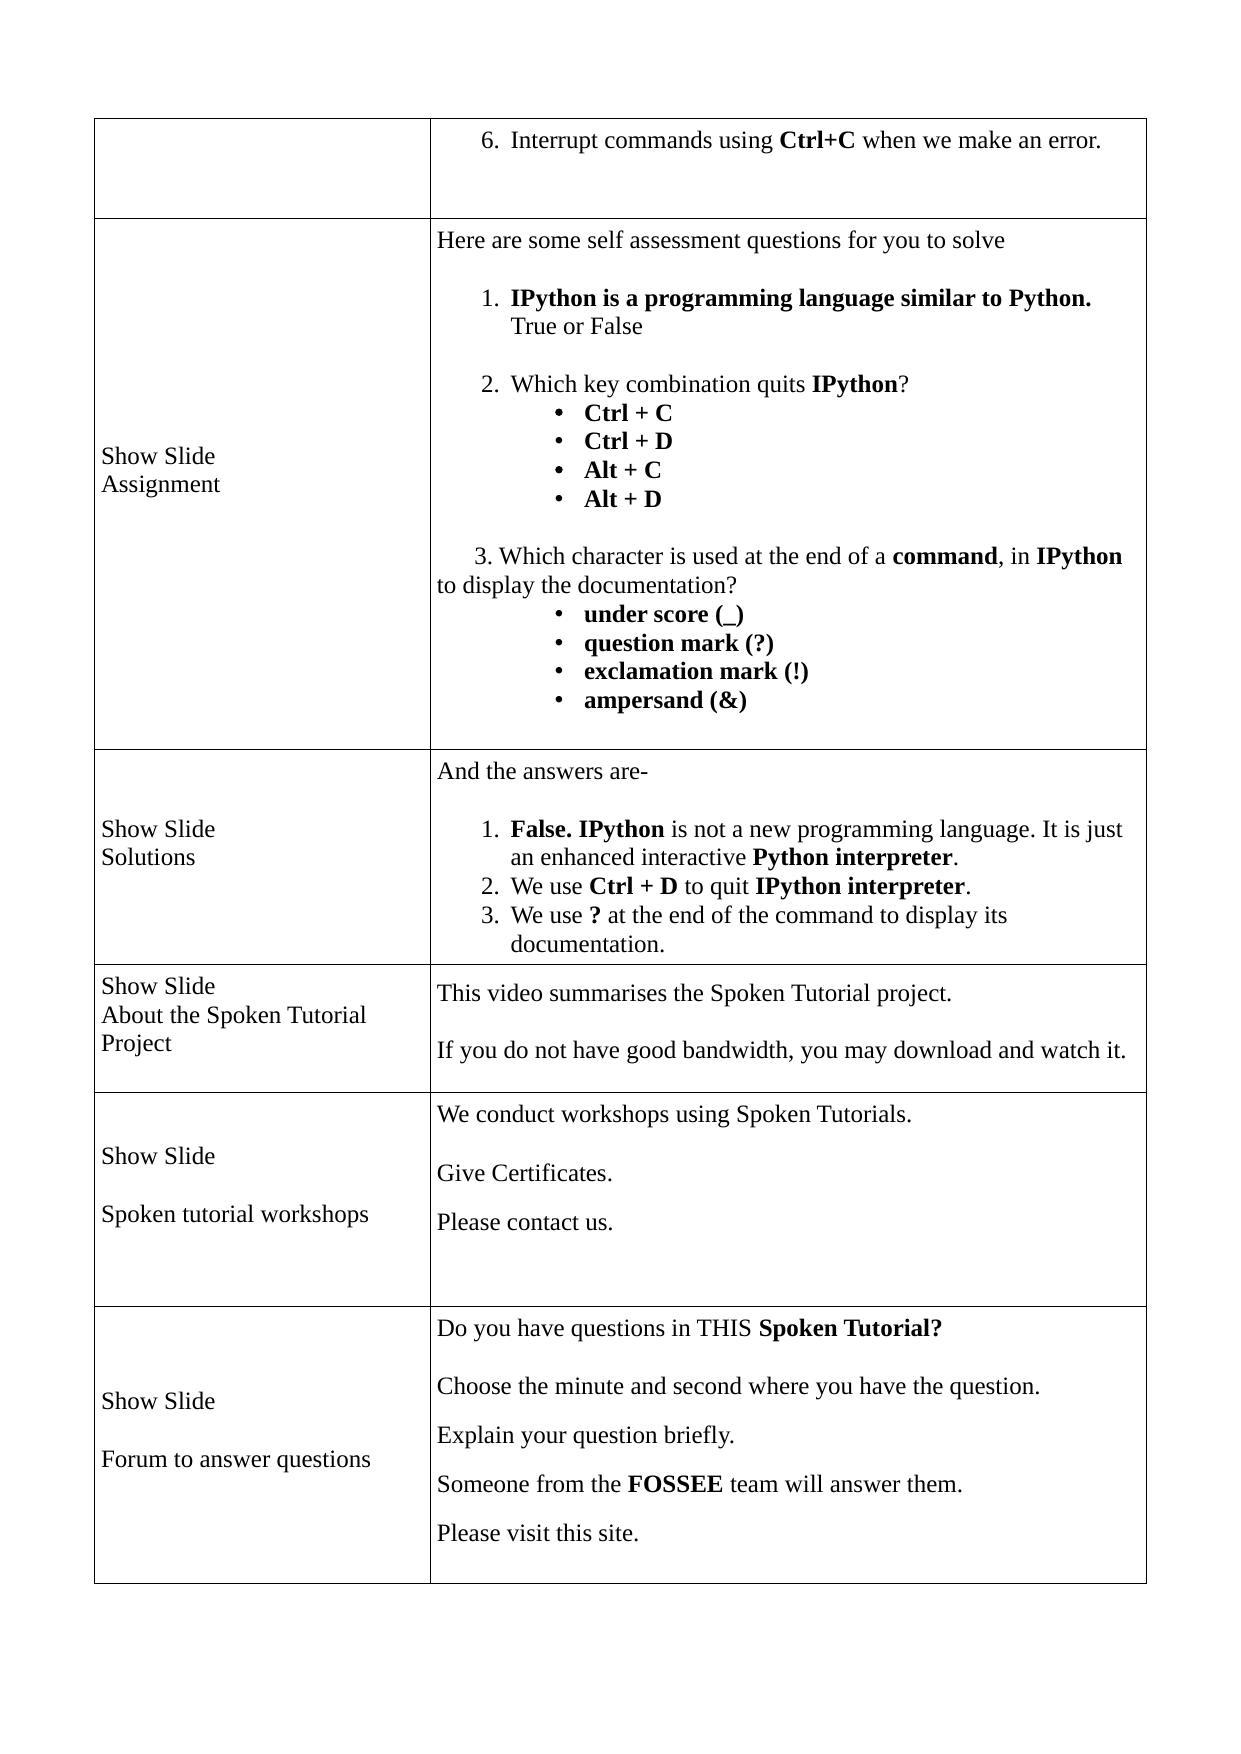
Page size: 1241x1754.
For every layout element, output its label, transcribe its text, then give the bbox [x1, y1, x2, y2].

table_cell [95, 119, 430, 218]
table_cell This video summarises the Spoken Tutorial project. If you do not have good bandwidth, you may download and watch it. [431, 965, 1146, 1092]
table_cell Show Slide Spoken tutorial workshops [95, 1093, 430, 1306]
table_cell This brings us to the end of this tutorial. In this tutorial,we have learnt to, Invoke the IPython interpreter by typing ipython. Quit the IPython interpreter by using Ctrl+D. Navigate IPython session history by using the arrow keys. Use the tab-completion to work faster. See the documentation of functions using question mark. Interrupt commands using Ctrl+C when we make an error. [431, 119, 1146, 218]
table_cell We conduct workshops using Spoken Tutorials. Give Certificates. Please contact us. [431, 1093, 1146, 1306]
table_cell Here are some self assessment questions for you to solve IPython is a programming language similar to Python. True or False Which key combination quits IPython? Ctrl + C Ctrl + D Alt + C Alt + D 3. Which character is used at the end of a command, in IPython to display the documentation? under score (_) question mark (?) exclamation mark (!) ampersand (&) [431, 219, 1146, 749]
table_cell Show Slide Assignment [95, 219, 430, 749]
table_cell Do you have questions in THIS Spoken Tutorial? Choose the minute and second where you have the question. Explain your question briefly. Someone from the FOSSEE team will answer them. Please visit this site. [431, 1307, 1146, 1583]
table_cell Show Slide About the Spoken Tutorial Project [95, 965, 430, 1092]
table_cell And the answers are- False. IPython is not a new programming language. It is just an enhanced interactive Python interpreter. We use Ctrl + D to quit IPython interpreter. We use ? at the end of the command to display its documentation. [431, 750, 1146, 964]
table_cell Show Slide Forum to answer questions [95, 1307, 430, 1583]
table_cell Show Slide Solutions [95, 750, 430, 964]
